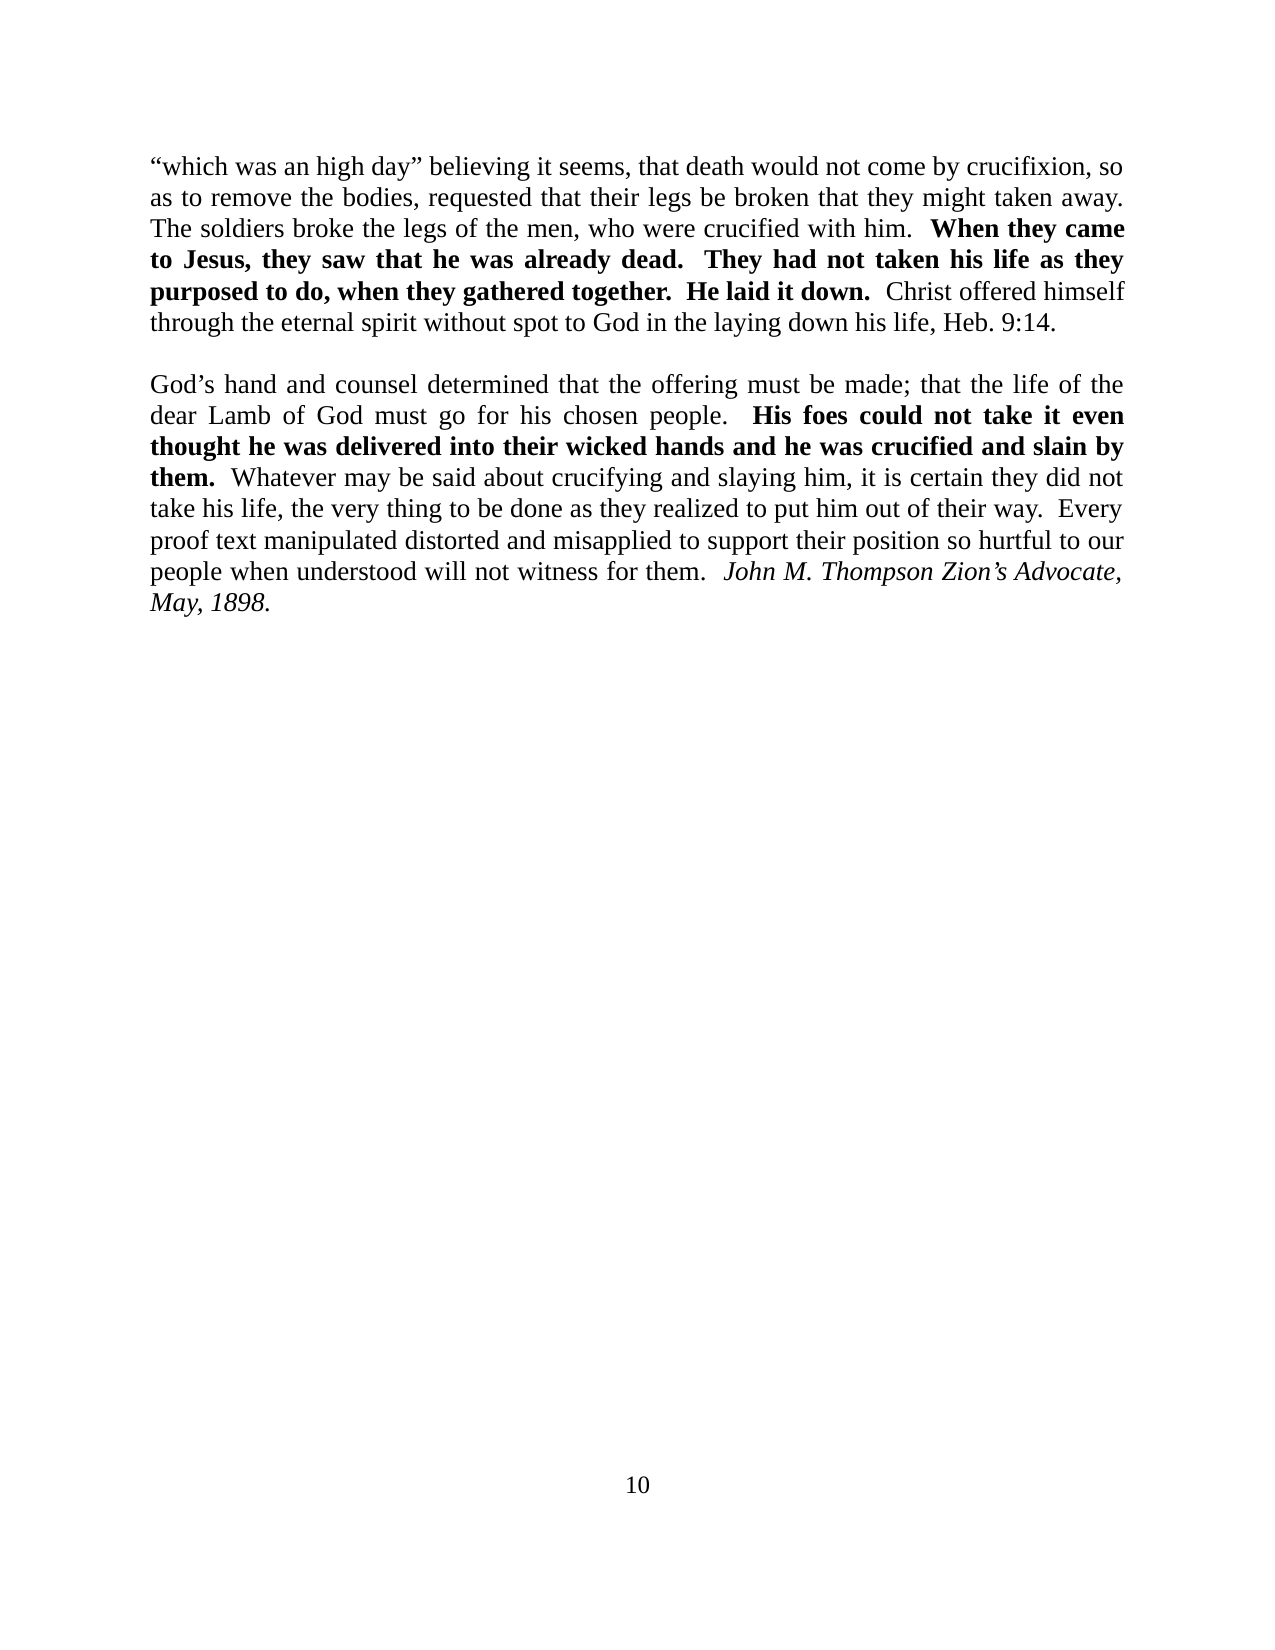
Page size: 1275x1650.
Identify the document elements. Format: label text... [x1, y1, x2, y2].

text God’s hand and counsel determined that the offering must be made; that the life of the dear Lamb of God must go for his chosen people. His foes could not take it even thought he was delivered into their wicked hands and he was crucified and slain by them. Whatever may be said about crucifying and slaying him, it is certain they did not take his life, the very thing to be done as they realized to put him out of their way. Every proof text manipulated distorted and misapplied to support their position so hurtful to our people when understood will not witness for them. John M. Thompson Zion’s Advocate, May, 1898. [150, 368, 1125, 617]
text “which was an high day” believing it seems, that death would not come by crucifixion, so as to remove the bodies, requested that their legs be broken that they might taken away. The soldiers broke the legs of the men, who were crucified with him. When they came to Jesus, they saw that he was already dead. They had not taken his life as they purposed to do, when they gathered together. He laid it down. Christ offered himself through the eternal spirit without spot to God in the laying down his life, Heb. 9:14. [150, 150, 1125, 337]
